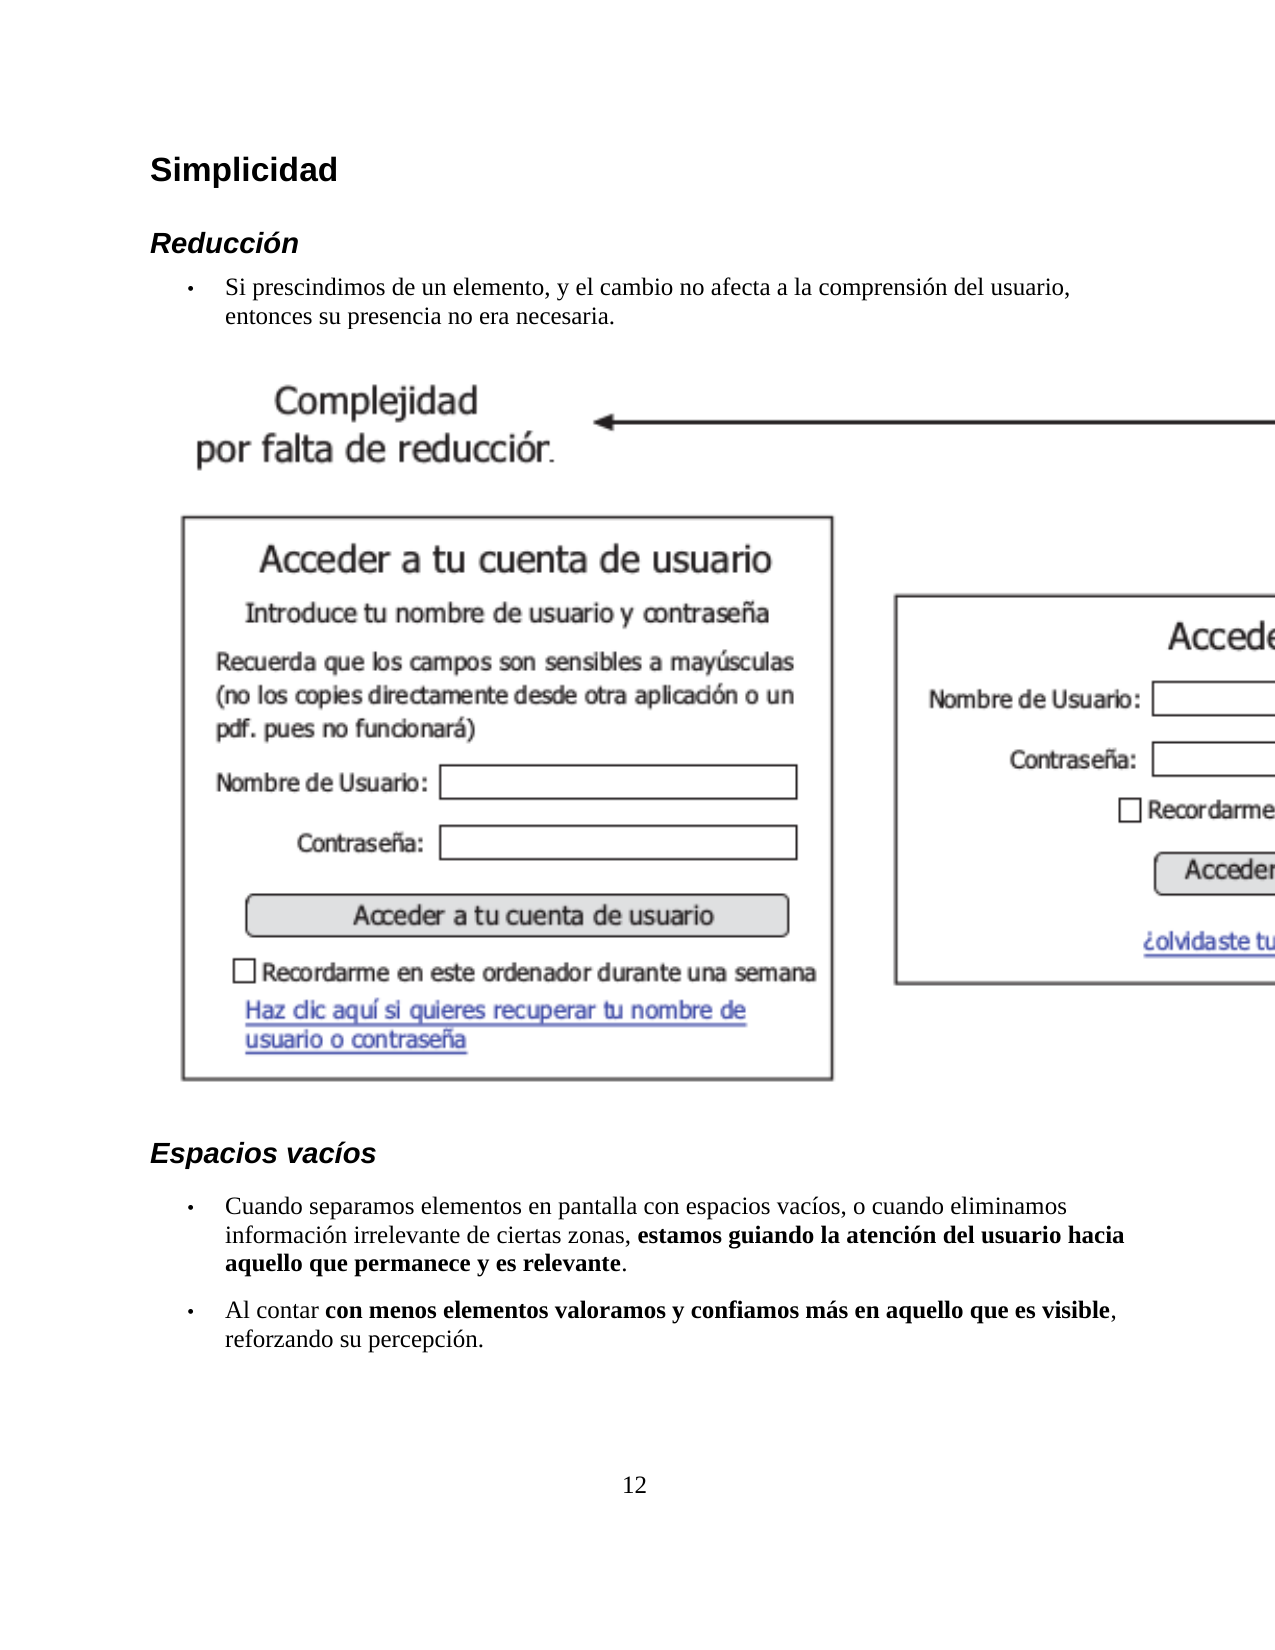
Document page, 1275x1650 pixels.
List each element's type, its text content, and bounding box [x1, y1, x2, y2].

picture [150, 329, 1275, 1111]
list Si prescindimos de un elemento, y el cambio no afecta a la comprensión del usuario, entonces su presencia no era necesaria. [187, 272, 1125, 329]
subtitle Reducción [150, 226, 1125, 260]
list Cuando separamos elementos en pantalla con espacios vacíos, o cuando eliminamos información irrelevante de ciertas zonas, estamos guiando la atención del usuario hacia aquello que permanece y es relevante. [187, 1191, 1125, 1277]
subtitle Espacios vacíos [150, 1136, 1125, 1169]
list Al contar con menos elementos valoramos y confiamos más en aquello que es visible, reforzando su percepción. [187, 1295, 1125, 1353]
subtitle Simplicidad [150, 150, 1125, 189]
